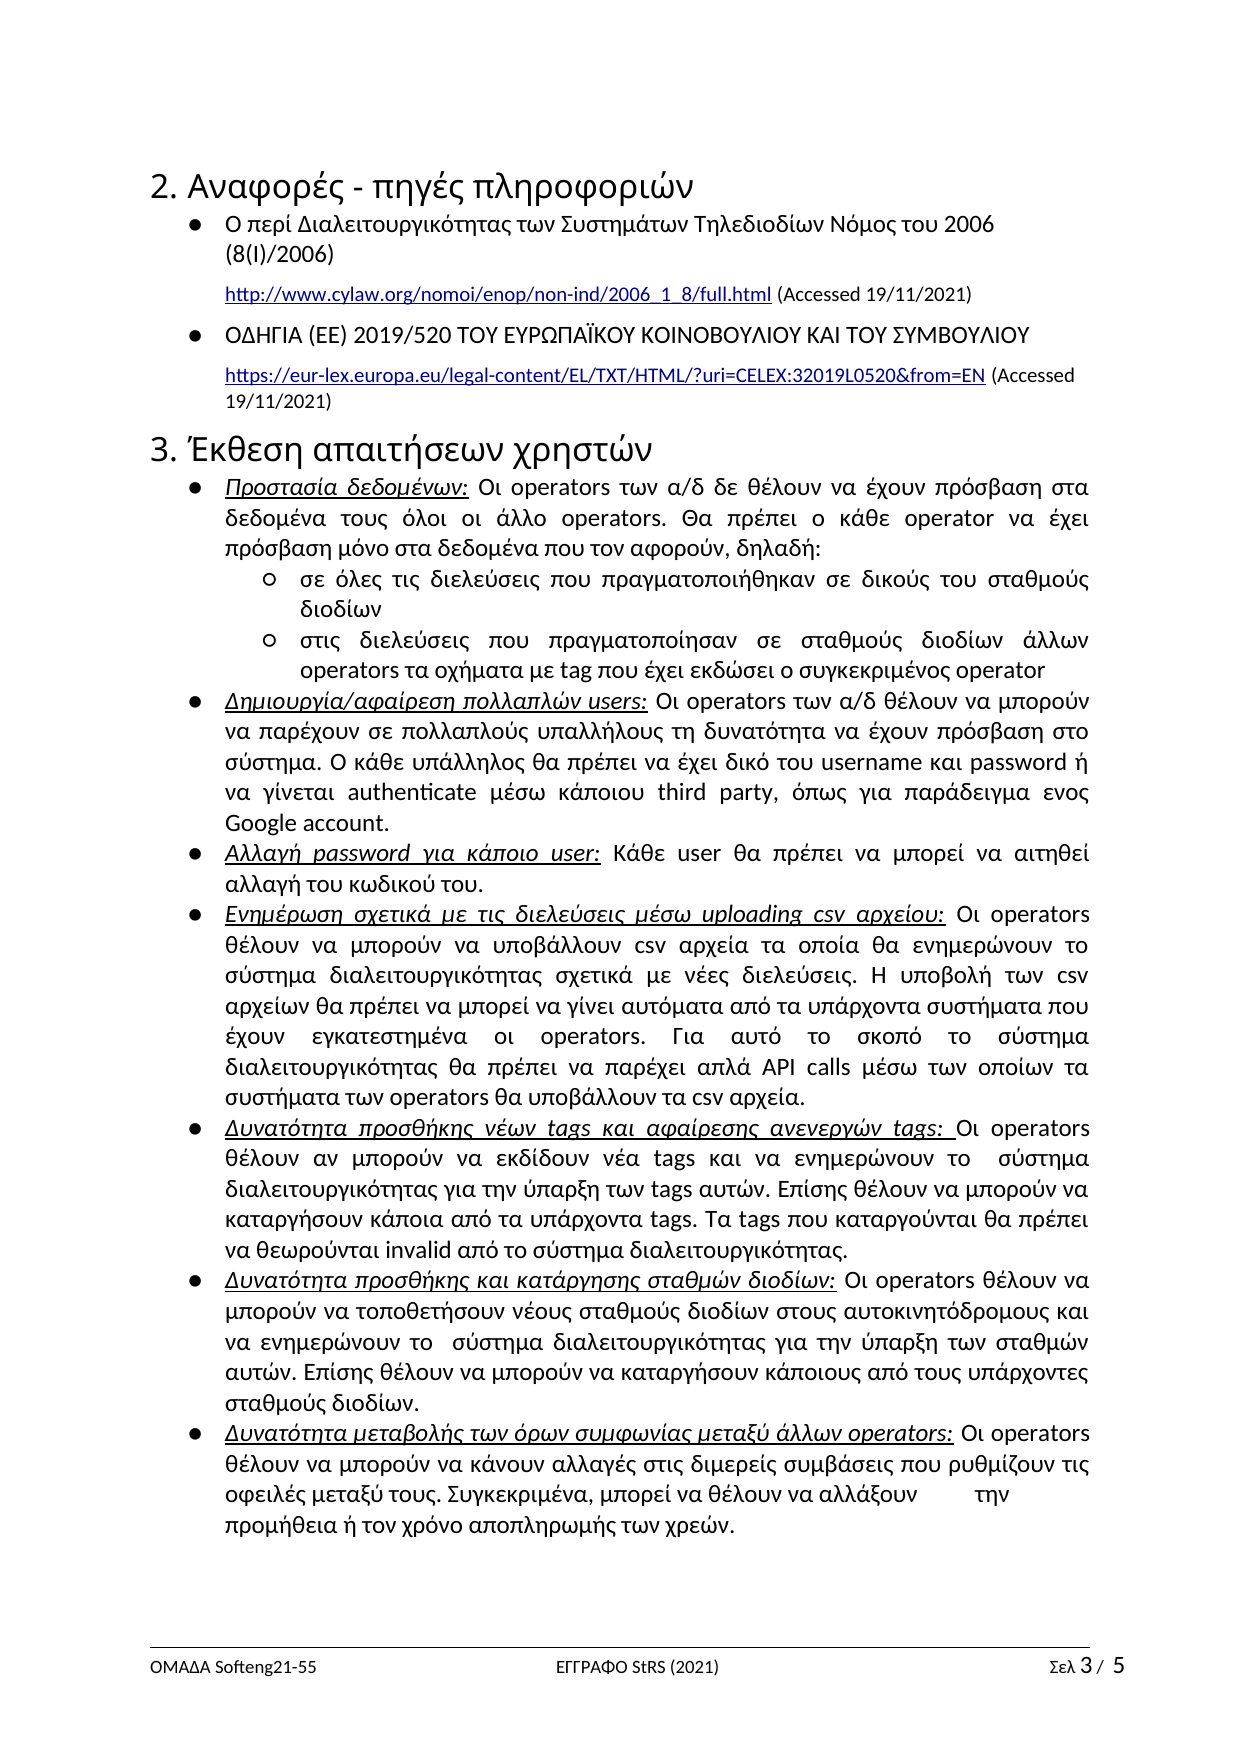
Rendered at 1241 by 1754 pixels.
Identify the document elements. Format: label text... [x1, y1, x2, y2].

list ΟΔΗΓΙΑ (ΕΕ) 2019/520 ΤΟΥ ΕΥΡΩΠΑΪΚΟΥ ΚΟΙΝΟΒΟΥΛΙΟΥ ΚΑΙ ΤΟΥ ΣΥΜΒΟΥΛΙΟΥ [187, 319, 1090, 350]
text https://eur-lex.europa.eu/legal-content/EL/TXT/HTML/?uri=CELEX:32019L0520&from=EN (Accessed 19/11/2021) [225, 362, 1090, 413]
list Δυνατότητα προσθήκης και κατάργησης σταθμών διοδίων: Οι operators θέλουν να μπορούν να τοποθετήσουν νέους σταθμούς διοδίων στους αυτοκινητόδρομους και να ενημερώνουν το σύστημα διαλειτουργικότητας για την ύπαρξη των σταθμών αυτών. Επίσης θέλουν να μπορούν να καταργήσουν κάποιους από τους υπάρχοντες σταθμούς διοδίων. [187, 1265, 1090, 1417]
list Δημιουργία/αφαίρεση πολλαπλών users: Οι operators των α/δ θέλουν να μπορούν να παρέχουν σε πολλαπλούς υπαλλήλους τη δυνατότητα να έχουν πρόσβαση στο σύστημα. Ο κάθε υπάλληλος θα πρέπει να έχει δικό του username και password ή να γίνεται authenticate μέσω κάποιου third party, όπως για παράδειγμα ενος Google account. [187, 685, 1090, 837]
list Δυνατότητα προσθήκης νέων tags και αφαίρεσης ανενεργών tags: Οι operators θέλουν αν μπορούν να εκδίδουν νέα tags και να ενημερώνουν το σύστημα διαλειτουργικότητας για την ύπαρξη των tags αυτών. Επίσης θέλουν να μπορούν να καταργήσουν κάποια από τα υπάρχοντα tags. Τα tags που καταργούνται θα πρέπει να θεωρούνται invalid από το σύστημα διαλειτουργικότητας. [187, 1112, 1090, 1265]
list Προστασία δεδομένων: Οι operators των α/δ δε θέλουν να έχουν πρόσβαση στα δεδομένα τους όλοι οι άλλο operators. Θα πρέπει ο κάθε operator να έχει πρόσβαση μόνο στα δεδομένα που τον αφορούν, δηλαδή: [187, 471, 1090, 563]
subtitle Αναφορές - πηγές πληροφοριών [150, 162, 1090, 208]
subtitle Έκθεση απαιτήσεων χρηστών [150, 426, 1090, 471]
text http://www.cylaw.org/nomoi/enop/non-ind/2006_1_8/full.html (Accessed 19/11/2021) [225, 281, 1090, 307]
list σε όλες τις διελεύσεις που πραγματοποιήθηκαν σε δικούς του σταθμούς διοδίων [262, 563, 1090, 624]
list στις διελεύσεις που πραγματοποίησαν σε σταθμούς διοδίων άλλων operators τα οχήματα με tag που έχει εκδώσει ο συγκεκριμένος operator [262, 624, 1090, 685]
list Ο περί Διαλειτουργικότητας των Συστημάτων Τηλεδιοδίων Νόμος του 2006 (8(I)/2006) [187, 208, 1090, 269]
list Αλλαγή password για κάποιο user: Κάθε user θα πρέπει να μπορεί να αιτηθεί αλλαγή του κωδικού του. [187, 837, 1090, 898]
list Δυνατότητα μεταβολής των όρων συμφωνίας μεταξύ άλλων operators: Οι operators θέλουν να μπορούν να κάνουν αλλαγές στις διμερείς συμβάσεις που ρυθμίζουν τις οφειλές μεταξύ τους. Συγκεκριμένα, μπορεί να θέλουν να αλλάξουν την προμήθεια ή τον χρόνο αποπληρωμής των χρεών. [187, 1417, 1090, 1539]
list Ενημέρωση σχετικά με τις διελεύσεις μέσω uploading csv αρχείου: Οι operators θέλουν να μπορούν να υποβάλλουν csv αρχεία τα οποία θα ενημερώνουν το σύστημα διαλειτουργικότητας σχετικά με νέες διελεύσεις. Η υποβολή των csv αρχείων θα πρέπει να μπορεί να γίνει αυτόματα από τα υπάρχοντα συστήματα που έχουν εγκατεστημένα οι operators. Για αυτό το σκοπό το σύστημα διαλειτουργικότητας θα πρέπει να παρέχει απλά API calls μέσω των οποίων τα συστήματα των operators θα υποβάλλουν τα csv αρχεία. [187, 898, 1090, 1112]
